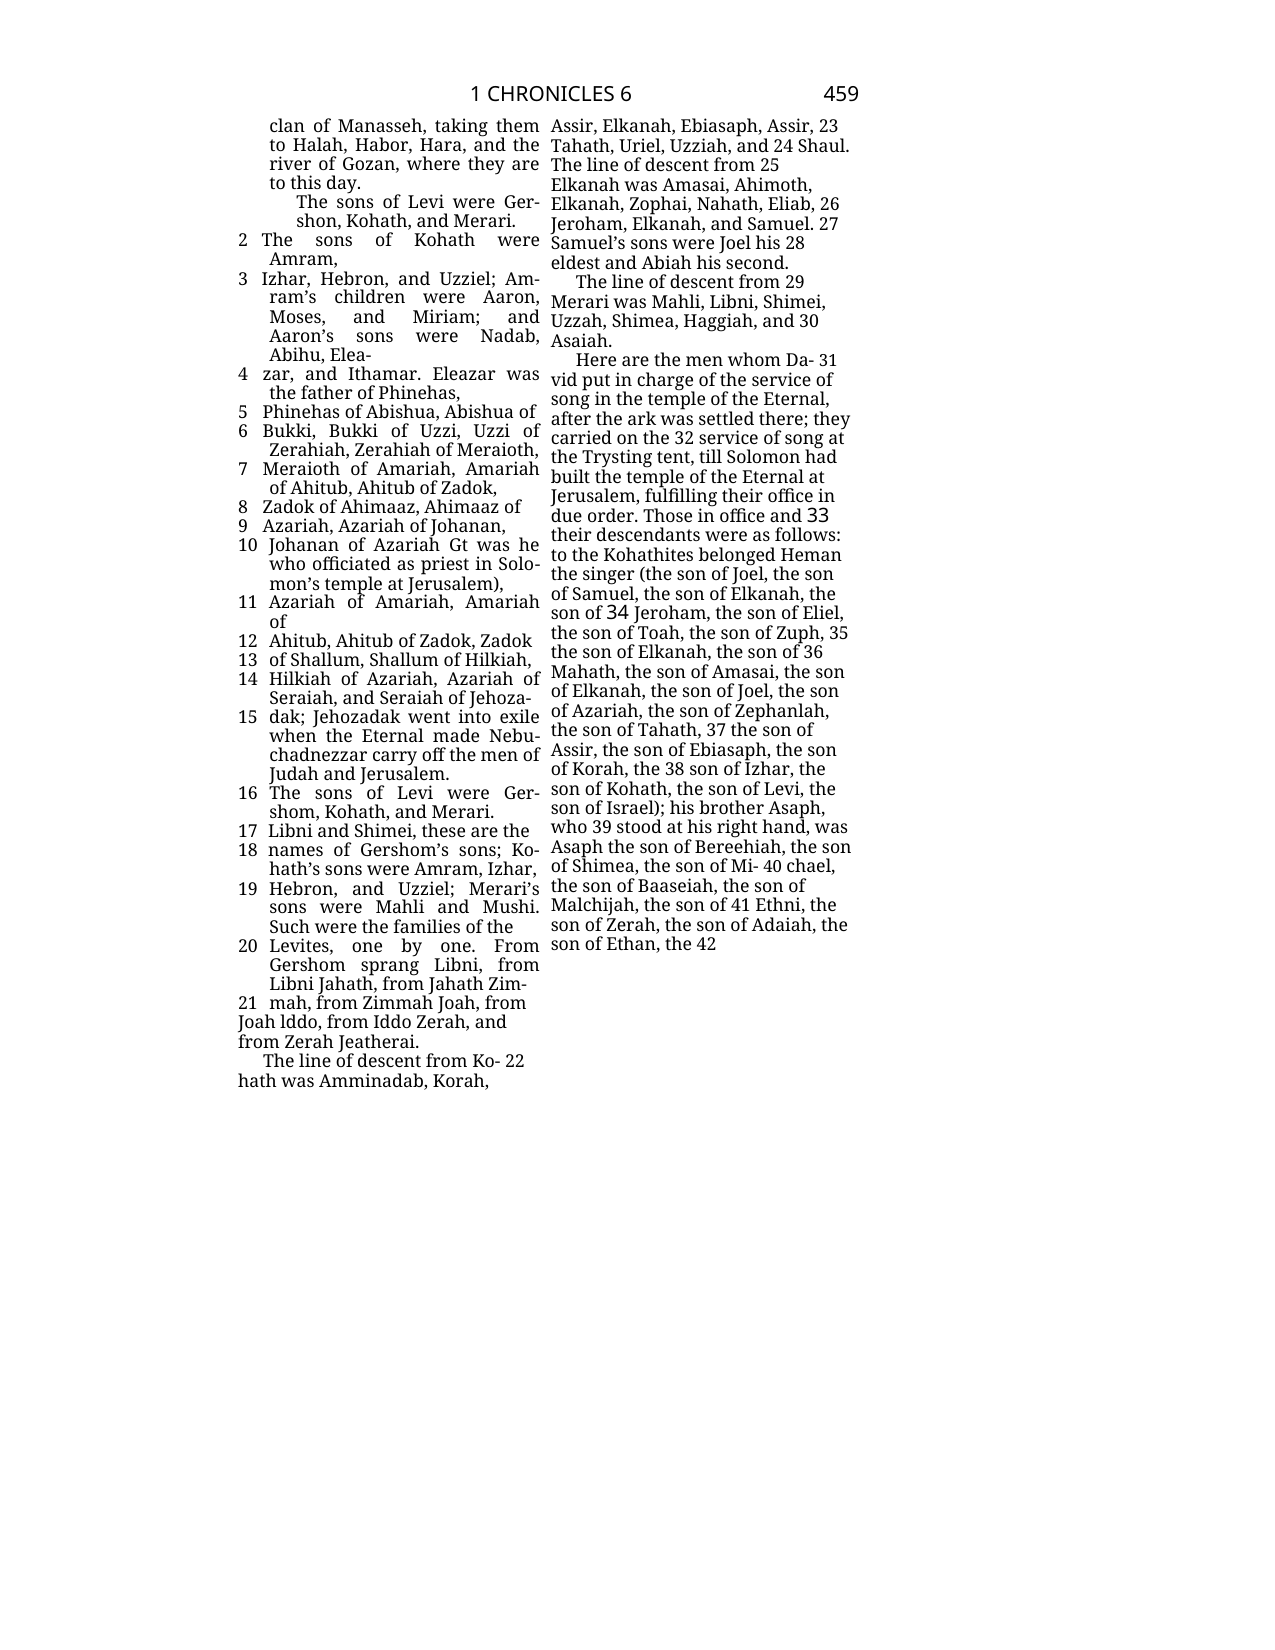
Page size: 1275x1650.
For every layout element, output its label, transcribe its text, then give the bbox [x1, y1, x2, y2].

list Ahitub, Ahitub of Zadok, Zadok [238, 632, 540, 651]
list The sons of Levi were Ger- shom, Kohath, and Merari. [238, 784, 540, 822]
list The sons of Kohath were Amram, [238, 232, 540, 270]
text The line of descent from 29 Merari was Mahli, Libni, Shimei, Uzzah, Shimea, Haggiah, and 30 Asaiah. [551, 273, 853, 351]
list Johanan of Azariah Gt was he who officiated as priest in Solo­mon’s temple at Jerusalem), [238, 537, 540, 594]
text Here are the men whom Da- 31 vid put in charge of the service of song in the temple of the Eternal, after the ark was set­tled there; they carried on the 32 service of song at the Trysting tent, till Solomon had built the temple of the Eternal at Jeru­salem, fulfilling their office in due order. Those in office and 33 their descendants were as fol­lows: to the Kohathites be­longed Heman the singer (the son of Joel, the son of Samuel, the son of Elkanah, the son of 34 Jeroham, the son of Eliel, the son of Toah, the son of Zuph, 35 the son of Elkanah, the son of 36 Mahath, the son of Amasai, the son of Elkanah, the son of Joel, the son of Azariah, the son of Zephanlah, the son of Tahath, 37 the son of Assir, the son of Ebiasaph, the son of Korah, the 38 son of Izhar, the son of Kohath, the son of Levi, the son of Is­rael); his brother Asaph, who 39 stood at his right hand, was Asaph the son of Bereehiah, the son of Shimea, the son of Mi- 40 chael, the son of Baaseiah, the son of Malchijah, the son of 41 Ethni, the son of Zerah, the son of Adaiah, the son of Ethan, the 42 [551, 351, 853, 955]
text Assir, Elkanah, Ebiasaph, Assir, 23 Tahath, Uriel, Uzziah, and 24 Shaul. The line of descent from 25 Elkanah was Amasai, Ahimoth, Elkanah, Zophai, Nahath, Eliab, 26 Jeroham, Elkanah, and Samuel. 27 Samuel’s sons were Joel his 28 eldest and Abiah his second. [551, 117, 853, 273]
list Meraioth of Amariah, Amariah of Ahitub, Ahitub of Zadok, [238, 460, 540, 498]
list zar, and Ithamar. Eleazar was the father of Phinehas, [238, 365, 540, 403]
list Bukki, Bukki of Uzzi, Uzzi of Zerahiah, Zerahiah of Meraioth, [238, 422, 540, 460]
list of Shallum, Shallum of Hilkiah, [238, 651, 540, 670]
list Levites, one by one. From Gershom sprang Libni, from Libni Jahath, from Jahath Zim- [238, 937, 540, 994]
list Phinehas of Abishua, Abishua of [238, 403, 540, 422]
text The sons of Levi were Ger- shon, Kohath, and Merari. [296, 193, 540, 232]
list names of Gershom’s sons; Ko- hath’s sons were Amram, Izhar, [238, 842, 540, 880]
list dak; Jehozadak went into exile when the Eternal made Nebu­chadnezzar carry off the men of Judah and Jerusalem. [238, 708, 540, 784]
text Joah lddo, from Iddo Zerah, and from Zerah Jeatherai. [238, 1013, 540, 1052]
list Hilkiah of Azariah, Azariah of Seraiah, and Seraiah of Jehoza- [238, 670, 540, 708]
list clan of Manasseh, taking them to Halah, Habor, Hara, and the river of Gozan, where they are to this day. [238, 117, 540, 193]
list Libni and Shimei, these are the [238, 822, 540, 842]
list mah, from Zimmah Joah, from [238, 994, 540, 1013]
list Azariah, Azariah of Johanan, [238, 517, 540, 537]
list Azariah of Amariah, Amariah of [238, 594, 540, 632]
text The line of descent from Ko- 22 hath was Amminadab, Korah, [238, 1052, 540, 1091]
list Zadok of Ahimaaz, Ahimaaz of [238, 498, 540, 517]
list Hebron, and Uzziel; Merari’s sons were Mahli and Mushi. Such were the families of the [238, 880, 540, 937]
list Izhar, Hebron, and Uzziel; Am- ram’s children were Aaron, Moses, and Miriam; and Aaron’s sons were Nadab, Abihu, Elea- [238, 270, 540, 365]
